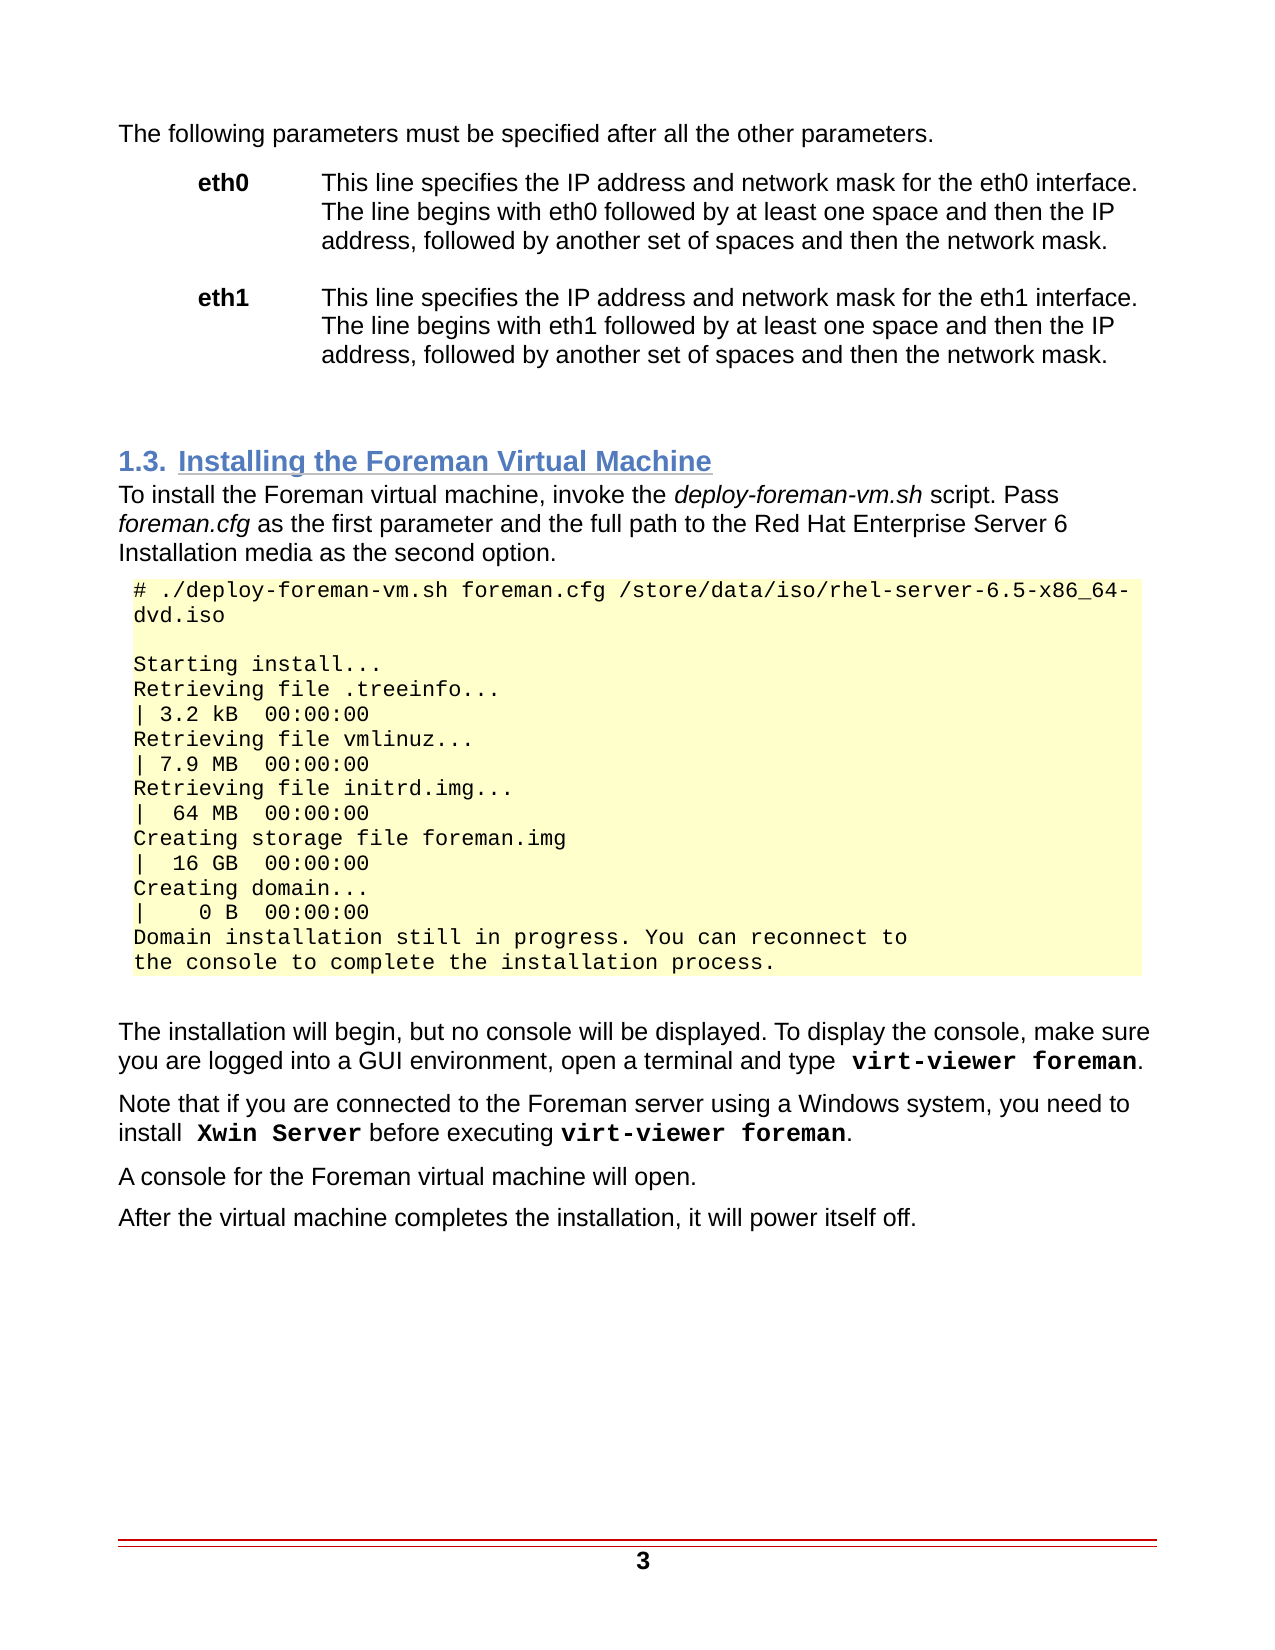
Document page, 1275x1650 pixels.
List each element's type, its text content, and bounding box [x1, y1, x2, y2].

text After the virtual machine completes the installation, it will power itself off. [118, 1203, 1157, 1231]
text Note that if you are connected to the Foreman server using a Windows system, you need to install Xwin Server before executing virt-viewer foreman. [118, 1089, 1157, 1149]
text A console for the Foreman virtual machine will open. [118, 1161, 1157, 1190]
text To install the Foreman virtual machine, invoke the deploy-foreman-vm.sh script. Pass foreman.cfg as the first parameter and the full path to the Red Hat Enterprise Server 6 Installation media as the second option. [118, 480, 1157, 567]
table_cell eth1 [118, 274, 315, 388]
table_header This line specifies the IP address and network mask for the eth0 interface. The line begins with eth0 followed by at least one space and then the IP address, followed by another set of spaces and then the network mask. [315, 160, 1157, 274]
text # ./deploy-foreman-vm.sh foreman.cfg /store/data/iso/rhel-server-6.5-x86_64-dvd.iso Starting install... Retrieving file .treeinfo... | 3.2 kB 00:00:00 Retrieving file vmlinuz... | 7.9 MB 00:00:00 Retrieving file initrd.img... | 64 MB 00:00:00 Creating storage file foreman.img | 16 GB 00:00:00 Creating domain... | 0 B 00:00:00 Domain installation still in progress. You can reconnect to the console to complete the installation process. [133, 579, 1142, 976]
subtitle Installing the Foreman Virtual Machine [118, 444, 1157, 477]
table_header eth0 [118, 160, 315, 274]
table_cell This line specifies the IP address and network mask for the eth1 interface. The line begins with eth1 followed by at least one space and then the IP address, followed by another set of spaces and then the network mask. [315, 274, 1157, 388]
text The installation will begin, but no console will be displayed. To display the console, make sure you are logged into a GUI environment, open a terminal and type virt-viewer foreman. [118, 1017, 1157, 1077]
text The following parameters must be specified after all the other parameters. [118, 118, 1157, 147]
